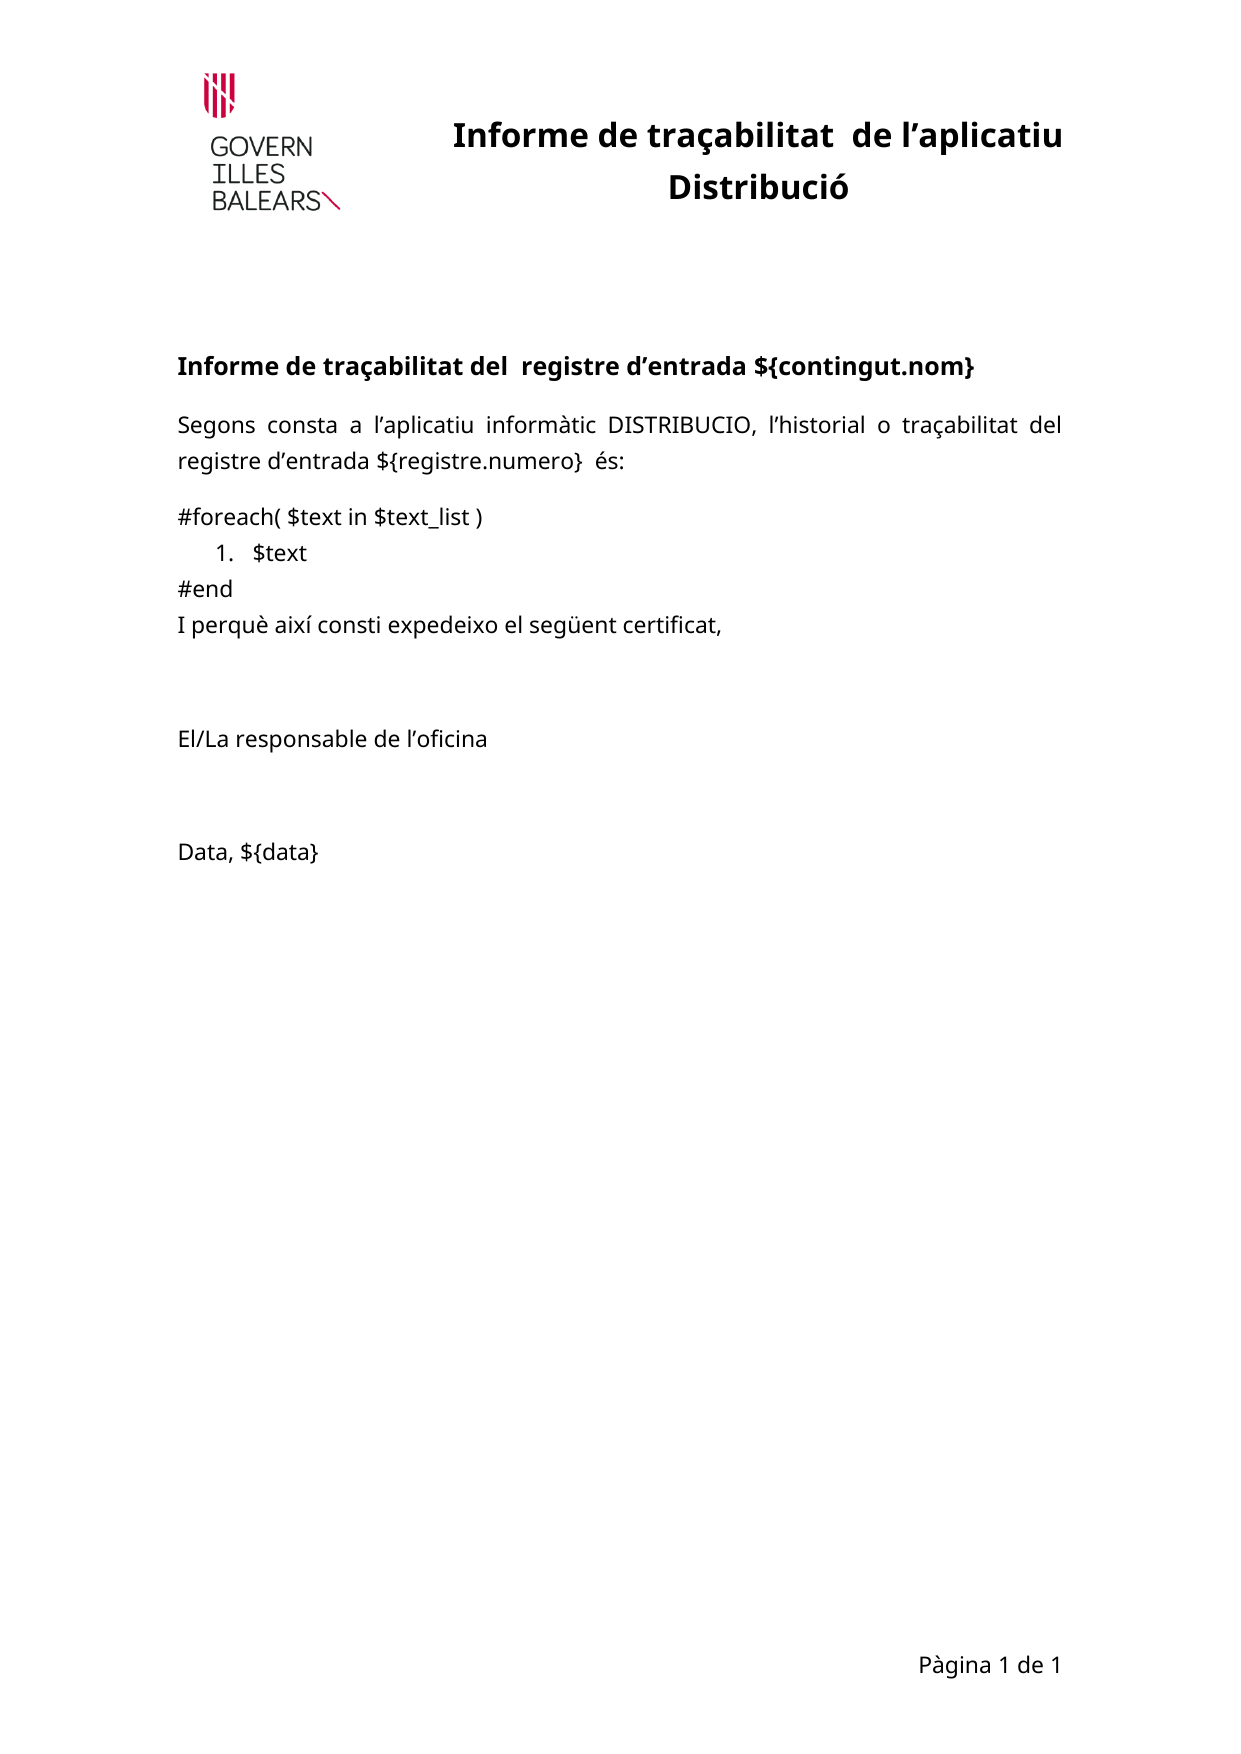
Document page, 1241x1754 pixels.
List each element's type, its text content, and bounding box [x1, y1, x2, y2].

text #foreach( $text in $text_list ) [177, 501, 1063, 533]
text Data, ${data} [177, 836, 1063, 867]
list $text [215, 537, 1063, 568]
table_header [177, 59, 439, 289]
picture [188, 59, 359, 229]
text I perquè així consti expedeixo el següent certificat, [177, 609, 1063, 640]
text #end [177, 573, 1063, 604]
text Informe de traçabilitat del registre d’entrada ${contingut.nom} [177, 349, 1063, 383]
table_header Informe de traçabilitat de l’aplicatiu Distribució [439, 59, 1078, 289]
text Segons consta a l’aplicatiu informàtic DISTRIBUCIO, l’historial o traçabilitat del registre d’entrada ${registre.numero} és: [177, 409, 1063, 476]
text El/La responsable de l’oficina [177, 723, 1063, 754]
